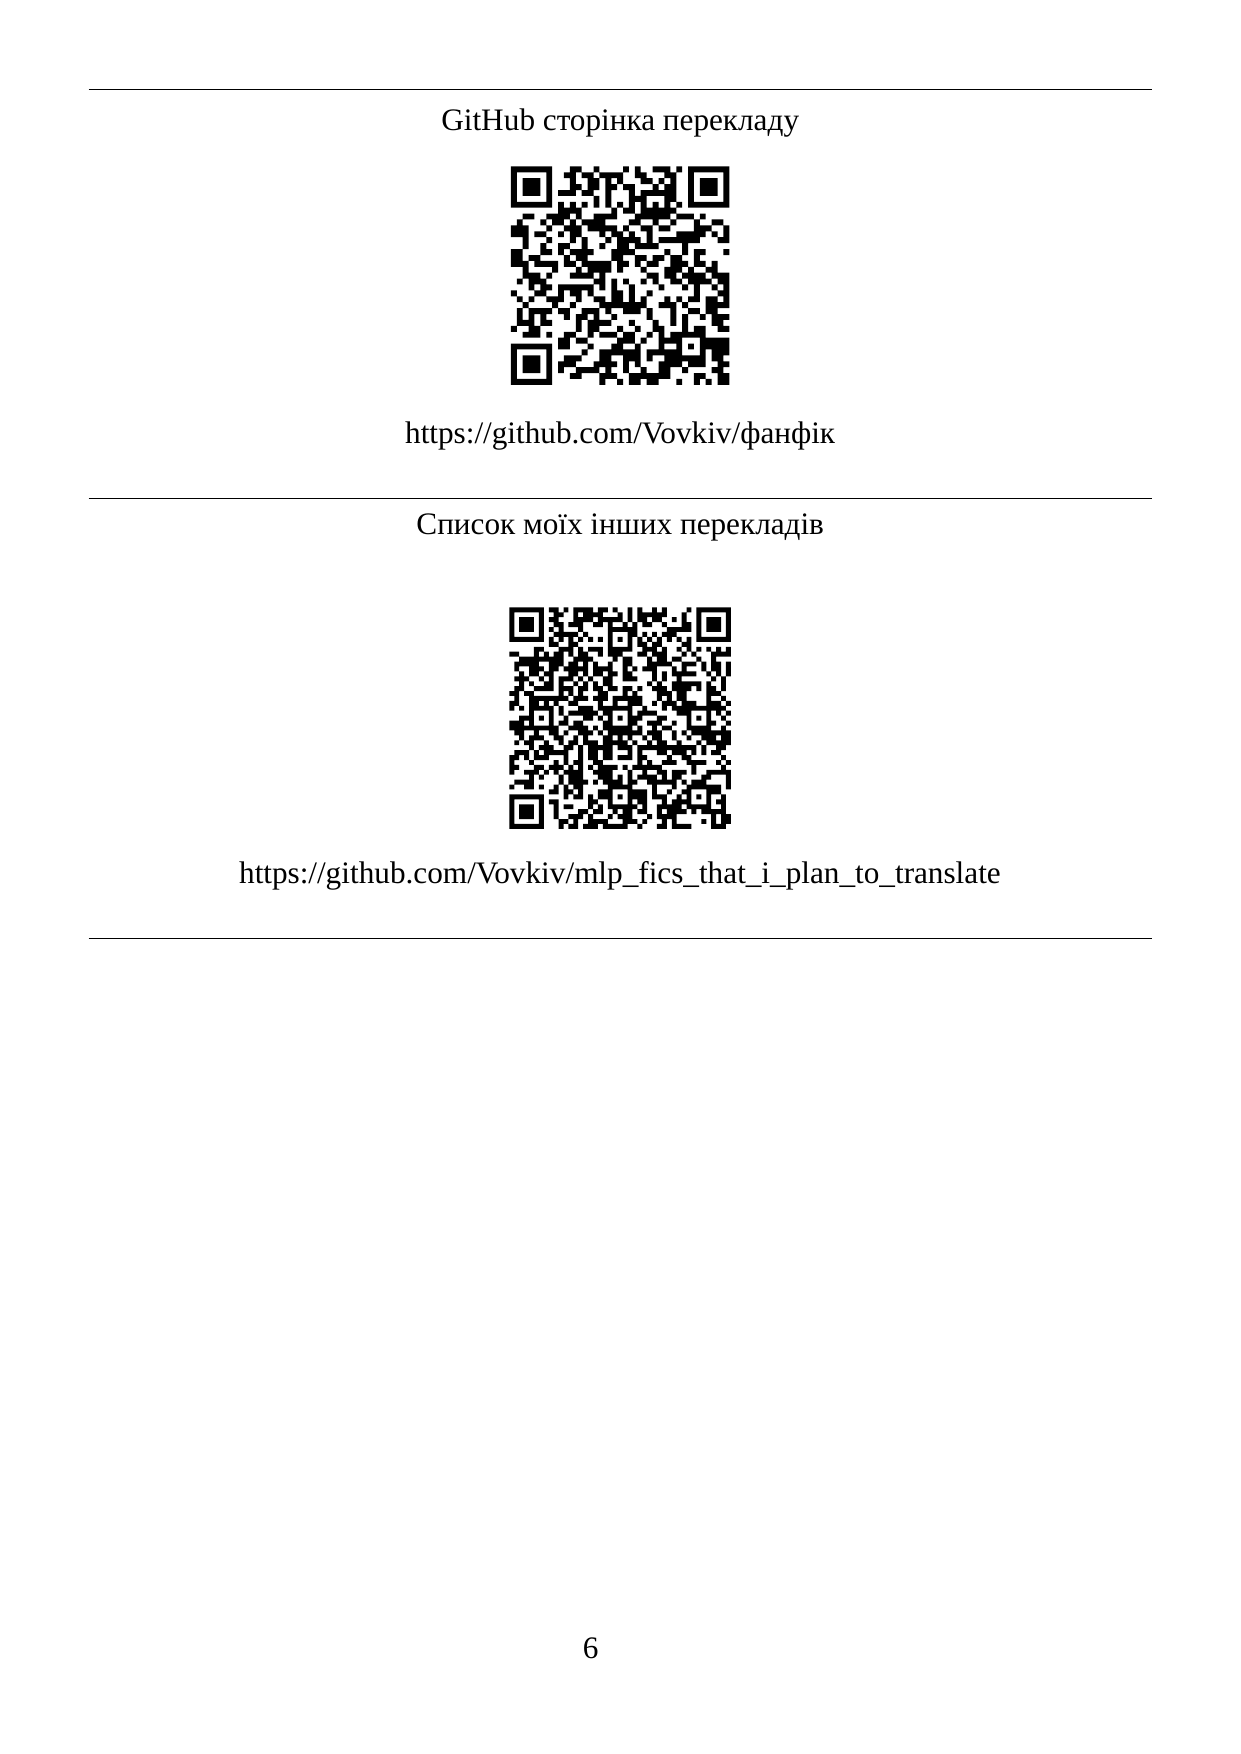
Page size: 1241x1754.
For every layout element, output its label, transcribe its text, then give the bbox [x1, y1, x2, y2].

table_cell GitHub сторінка перекладу [89, 90, 1152, 149]
table_cell [89, 149, 1152, 403]
table_cell https://github.com/Vovkiv/mlp_fics_that_i_plan_to_translate [89, 842, 1152, 938]
table_cell [89, 594, 1152, 842]
table_cell https://github.com/Vovkiv/фанфік [89, 403, 1152, 498]
table_cell Список моїх інших перекладів [89, 499, 1152, 594]
